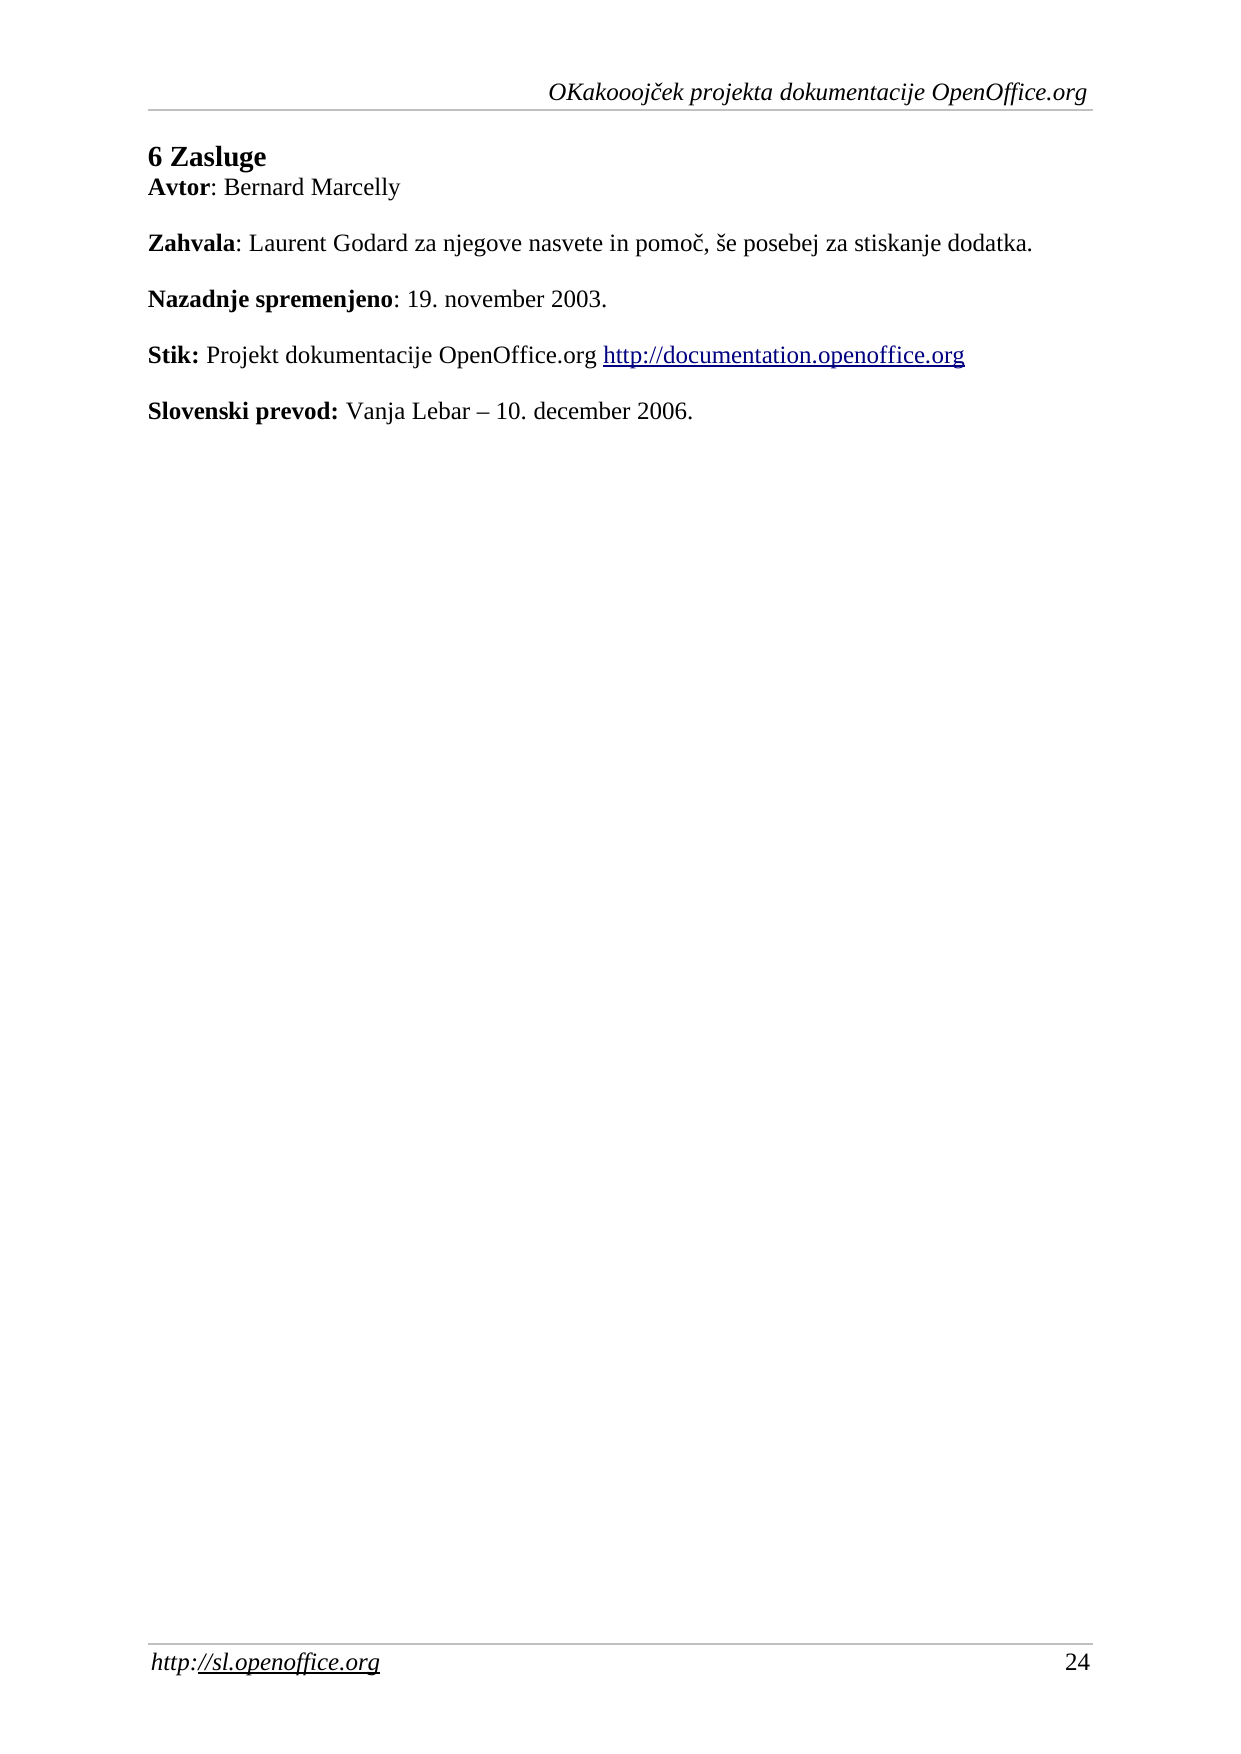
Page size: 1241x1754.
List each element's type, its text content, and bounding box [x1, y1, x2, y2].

subtitle Zasluge [148, 140, 1093, 173]
text Stik: Projekt dokumentacije OpenOffice.org http://documentation.openoffice.org [148, 341, 1093, 369]
text Slovenski prevod: Vanja Lebar – 10. december 2006. [148, 397, 1093, 425]
text Avtor: Bernard Marcelly [148, 173, 1093, 201]
text Zahvala: Laurent Godard za njegove nasvete in pomoč, še posebej za stiskanje dodatka. [148, 229, 1093, 257]
text Nazadnje spremenjeno: 19. november 2003. [148, 285, 1093, 313]
